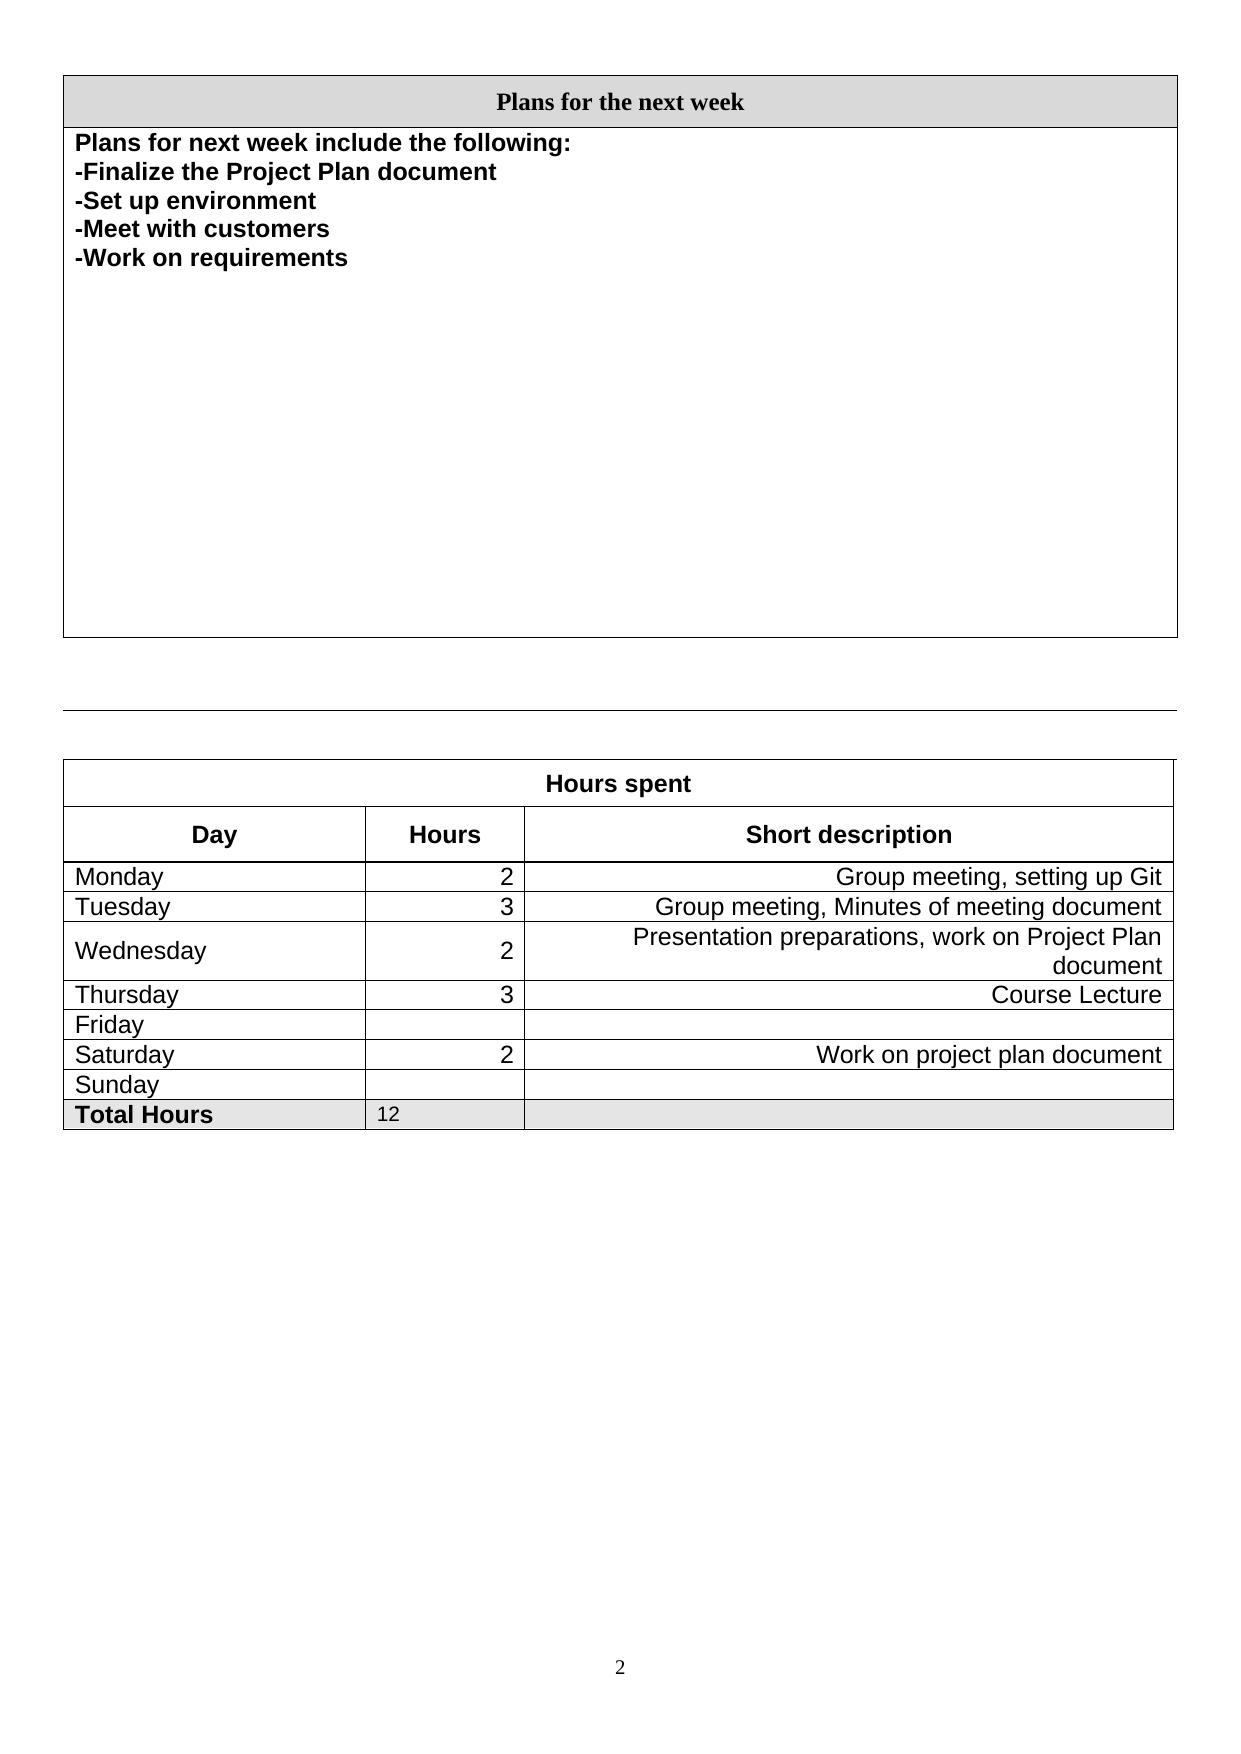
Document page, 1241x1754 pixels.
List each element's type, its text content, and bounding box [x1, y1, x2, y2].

table_cell 2 [366, 863, 524, 891]
table_cell Hours [366, 807, 524, 861]
table_cell 12 [366, 1100, 524, 1128]
table_cell Short description [525, 807, 1173, 861]
table_cell Group meeting, setting up Git [525, 863, 1173, 891]
table_cell Total Hours [64, 1100, 365, 1128]
table_cell Plans for next week include the following: -Finalize the Project Plan document -Set up environment -Meet with customers -Work on requirements [64, 128, 1177, 637]
table_cell 3 [366, 892, 524, 921]
table_cell Sunday [64, 1070, 365, 1099]
table_cell Presentation preparations, work on Project Plan document [525, 922, 1173, 979]
table_cell Wednesday [64, 922, 365, 979]
table_header Plans for the next week [64, 76, 1177, 127]
table_cell Thursday [64, 981, 365, 1009]
table_cell Saturday [64, 1040, 365, 1069]
table_cell 3 [366, 981, 524, 1009]
table_cell Group meeting, Minutes of meeting document [525, 892, 1173, 921]
table_cell 2 [366, 922, 524, 979]
table_cell [525, 1070, 1173, 1099]
table_cell Hours spent [64, 760, 1173, 806]
table_cell [366, 1070, 524, 1099]
table_header [63, 711, 1177, 759]
table_cell [525, 1100, 1173, 1128]
table_cell Day [64, 807, 365, 861]
table_cell Work on project plan document [525, 1040, 1173, 1069]
table_cell Course Lecture [525, 981, 1173, 1009]
table_cell Tuesday [64, 892, 365, 921]
table_cell Friday [64, 1010, 365, 1039]
table_cell [366, 1010, 524, 1039]
table_cell Monday [64, 863, 365, 891]
table_cell [525, 1010, 1173, 1039]
table_cell 2 [366, 1040, 524, 1069]
